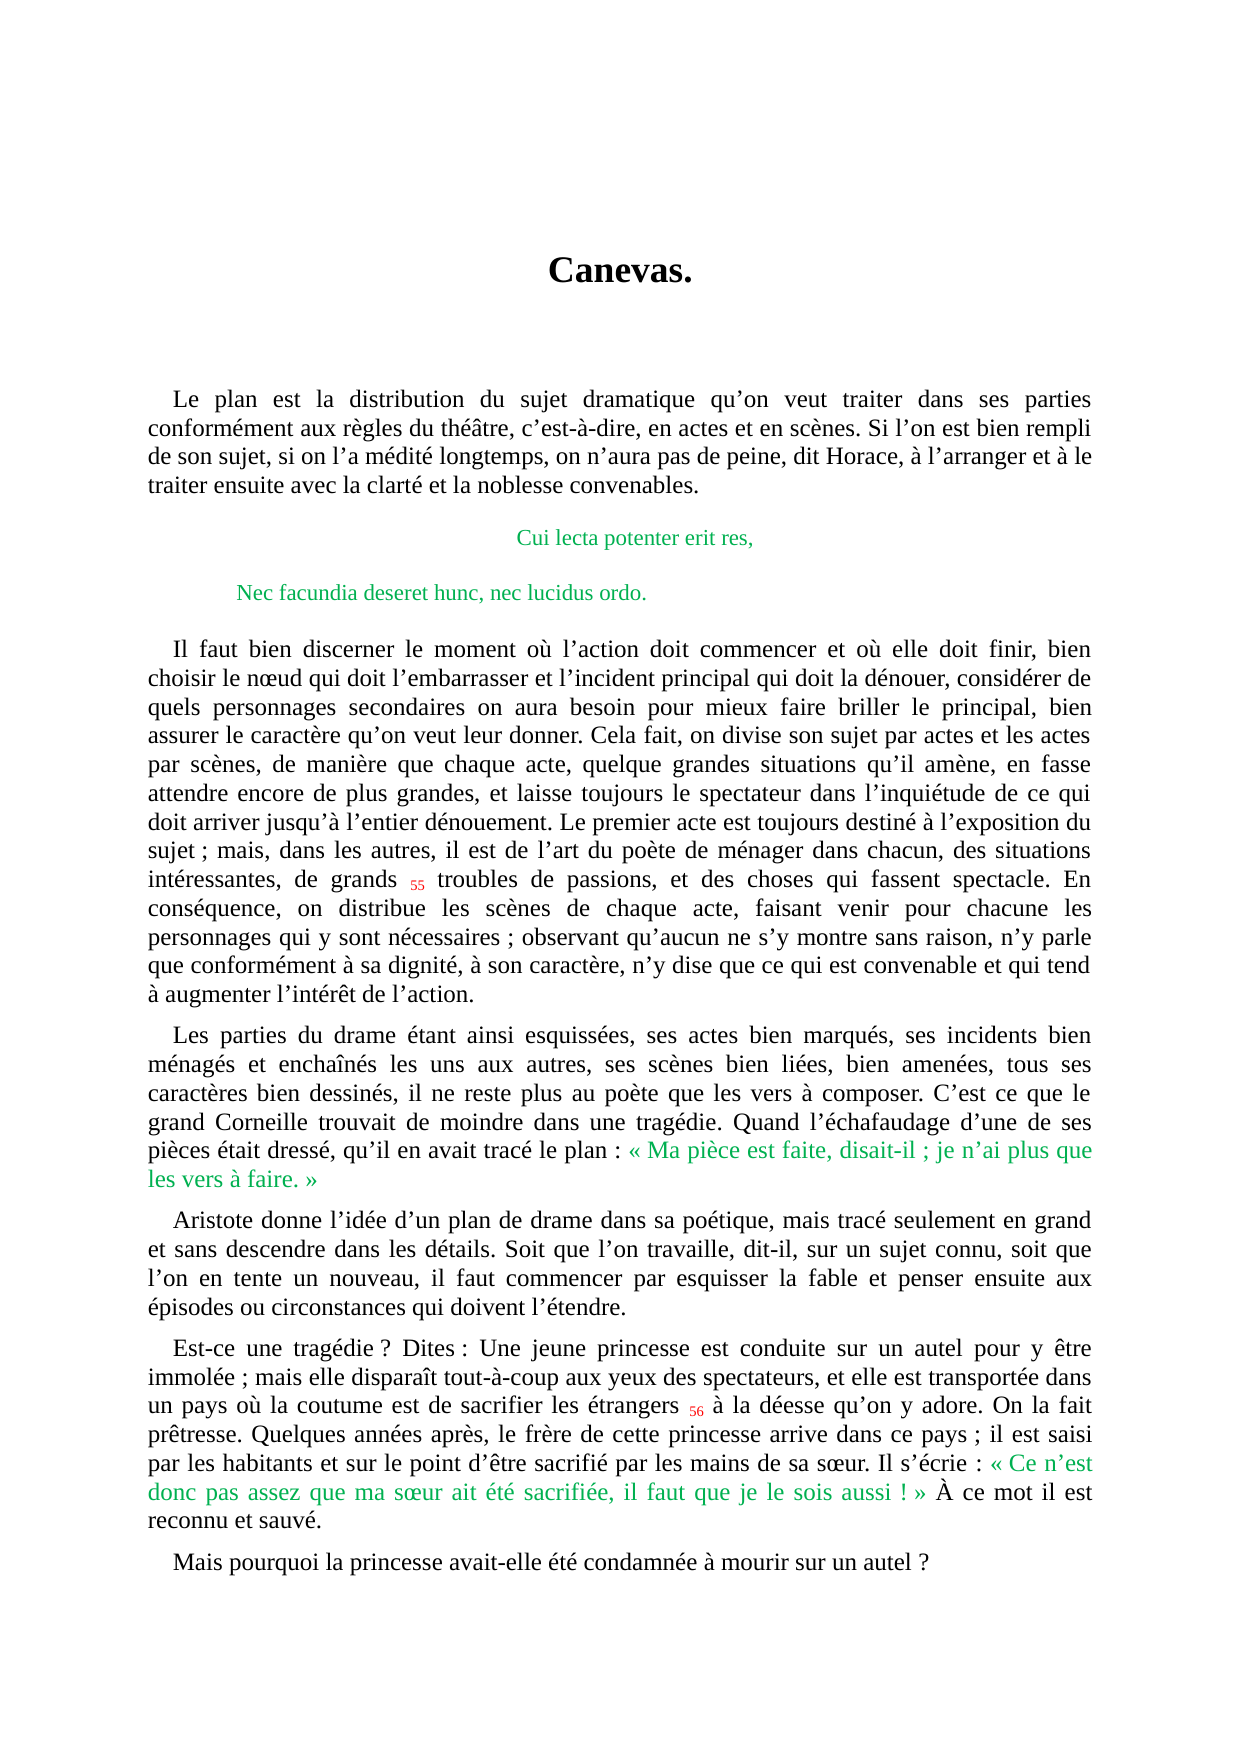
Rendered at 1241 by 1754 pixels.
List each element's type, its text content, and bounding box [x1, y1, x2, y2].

text Nec facundia deseret hunc, nec lucidus ordo. [236, 579, 1093, 605]
text Mais pourquoi la princesse avait-elle été condamnée à mourir sur un autel ? [148, 1547, 1093, 1576]
text Aristote donne l’idée d’un plan de drame dans sa poétique, mais tracé seulement en grand et sans descendre dans les détails. Soit que l’on travaille, dit-il, sur un sujet connu, soit que l’on en tente un nouveau, il faut commencer par esquisser la fable et penser ensuite aux épisodes ou circonstances qui doivent l’étendre. [148, 1206, 1093, 1321]
text Le plan est la distribution du sujet dramatique qu’on veut traiter dans ses parties conformément aux règles du théâtre, c’est-à-dire, en actes et en scènes. Si l’on est bien rempli de son sujet, si on l’a médité longtemps, on n’aura pas de peine, dit Horace, à l’arranger et à le traiter ensuite avec la clarté et la noblesse convenables. [148, 384, 1093, 499]
subtitle Canevas. [148, 248, 1093, 291]
text Cui lecta potenter erit res, [236, 524, 1093, 550]
text Les parties du drame étant ainsi esquissées, ses actes bien marqués, ses incidents bien ménagés et enchaînés les uns aux autres, ses scènes bien liées, bien amenées, tous ses caractères bien dessinés, il ne reste plus au poète que les vers à composer. C’est ce que le grand Corneille trouvait de moindre dans une tragédie. Quand l’échafaudage d’une de ses pièces était dressé, qu’il en avait tracé le plan : « Ma pièce est faite, disait-il ; je n’ai plus que les vers à faire. » [148, 1021, 1093, 1193]
text Il faut bien discerner le moment où l’action doit commencer et où elle doit finir, bien choisir le nœud qui doit l’embarrasser et l’incident principal qui doit la dénouer, considérer de quels personnages secondaires on aura besoin pour mieux faire briller le principal, bien assurer le caractère qu’on veut leur donner. Cela fait, on divise son sujet par actes et les actes par scènes, de manière que chaque acte, quelque grandes situations qu’il amène, en fasse attendre encore de plus grandes, et laisse toujours le spectateur dans l’inquiétude de ce qui doit arriver jusqu’à l’entier dénouement. Le premier acte est toujours destiné à l’exposition du sujet ; mais, dans les autres, il est de l’art du poète de ménager dans chacun, des situations intéressantes, de grands 55 troubles de passions, et des choses qui fassent spectacle. En conséquence, on distribue les scènes de chaque acte, faisant venir pour chacune les personnages qui y sont nécessaires ; observant qu’aucun ne s’y montre sans raison, n’y parle que conformément à sa dignité, à son caractère, n’y dise que ce qui est convenable et qui tend à augmenter l’intérêt de l’action. [148, 634, 1093, 1008]
text Est-ce une tragédie ? Dites : Une jeune princesse est conduite sur un autel pour y être immolée ; mais elle disparaît tout-à-coup aux yeux des spectateurs, et elle est transportée dans un pays où la coutume est de sacrifier les étrangers 56 à la déesse qu’on y adore. On la fait prêtresse. Quelques années après, le frère de cette princesse arrive dans ce pays ; il est saisi par les habitants et sur le point d’être sacrifié par les mains de sa sœur. Il s’écrie : « Ce n’est donc pas assez que ma sœur ait été sacrifiée, il faut que je le sois aussi ! » À ce mot il est reconnu et sauvé. [148, 1333, 1093, 1534]
